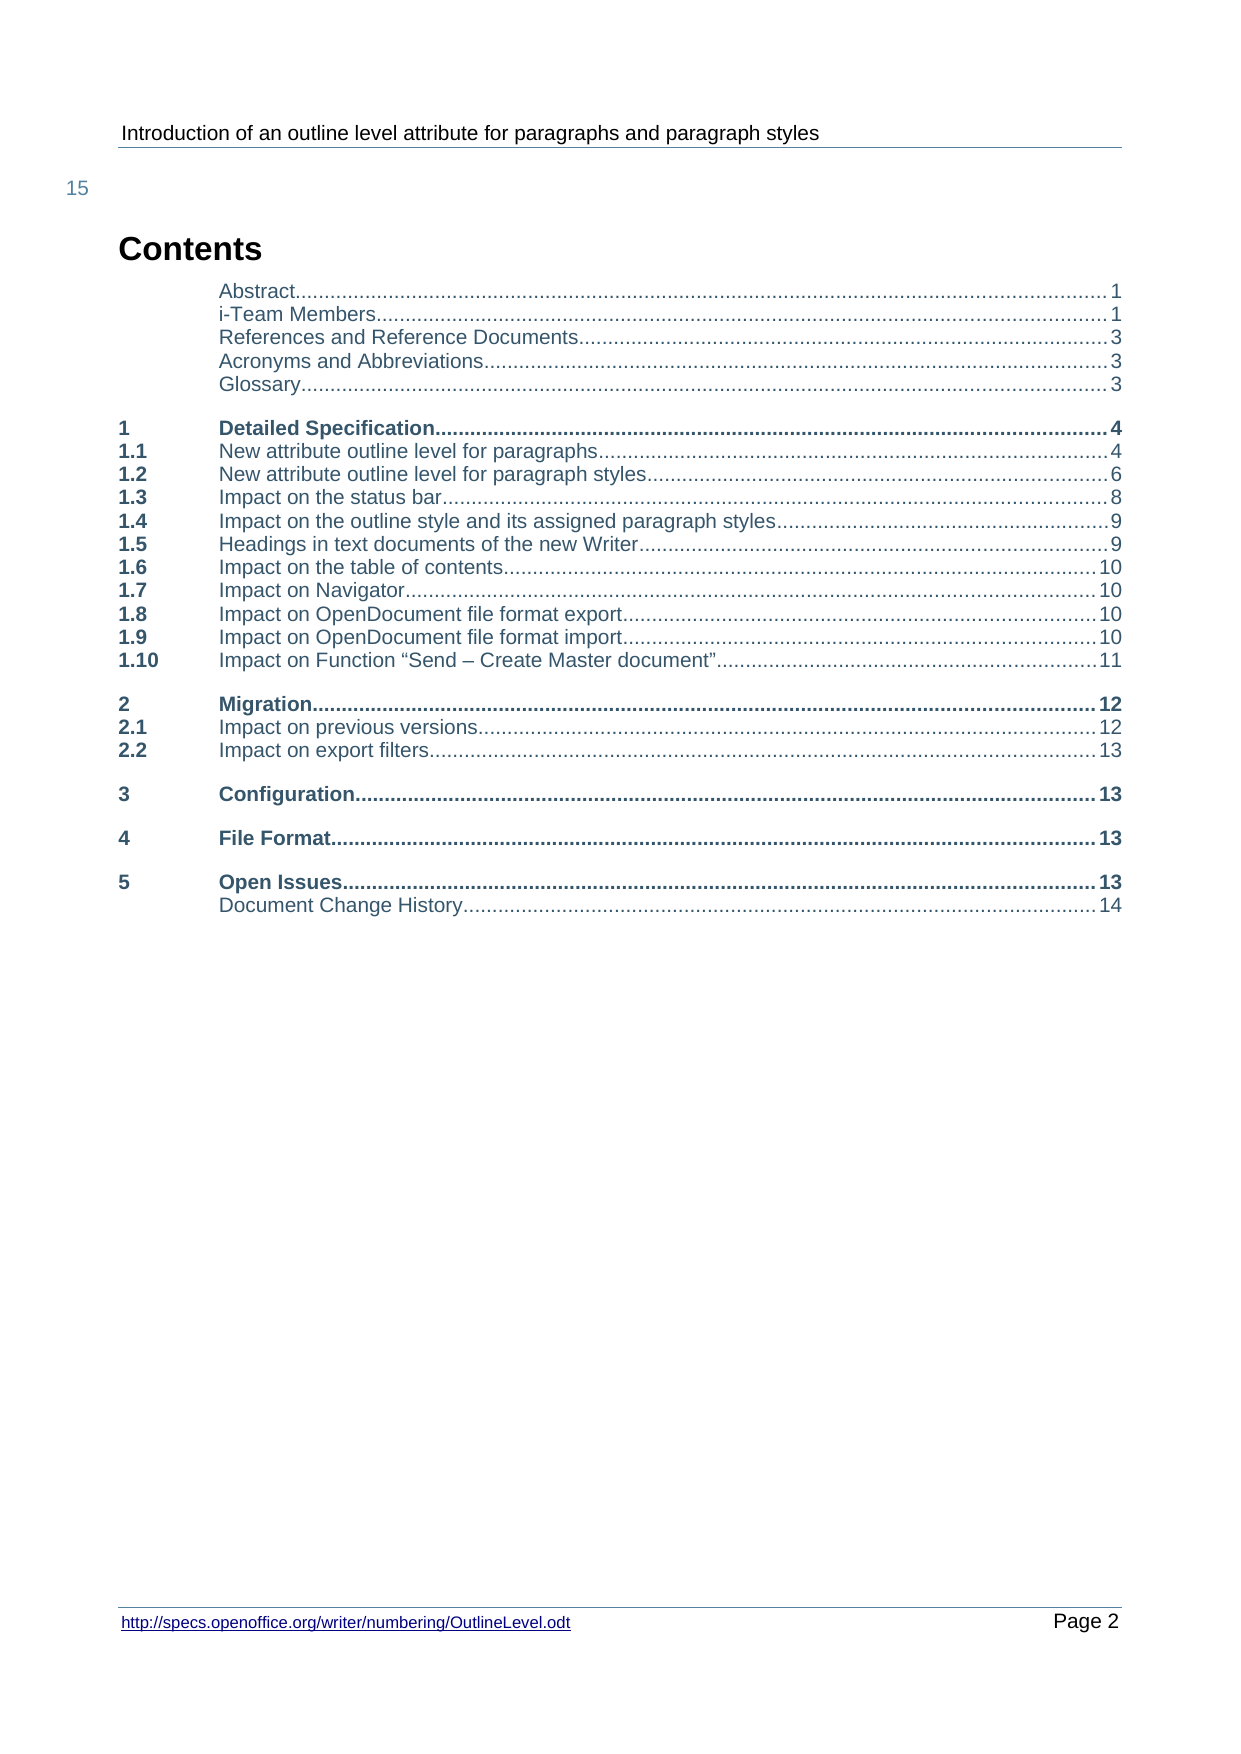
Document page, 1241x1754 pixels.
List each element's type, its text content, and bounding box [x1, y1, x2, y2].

text 1.7 Impact on Navigator 10 [118, 579, 1122, 602]
text 1.10 Impact on Function “Send – Create Master document” 11 [118, 648, 1122, 672]
text 4 File Format 13 [118, 827, 1122, 850]
text 1.8 Impact on OpenDocument file format export 10 [118, 602, 1122, 625]
text 2.1 Impact on previous versions 12 [118, 716, 1122, 739]
text 1.6 Impact on the table of contents 10 [118, 556, 1122, 579]
text 1 Detailed Specification 4 [118, 416, 1122, 439]
text References and Reference Documents 3 [118, 326, 1122, 349]
text Acronyms and Abbreviations 3 [118, 349, 1122, 372]
text Abstract 1 [118, 279, 1122, 303]
text 3 Configuration 13 [118, 783, 1122, 806]
text 1.4 Impact on the outline style and its assigned paragraph styles 9 [118, 509, 1122, 532]
text 1.9 Impact on OpenDocument file format import 10 [118, 625, 1122, 648]
text 5 Open Issues 13 [118, 870, 1122, 894]
text 1.5 Headings in text documents of the new Writer 9 [118, 532, 1122, 556]
text Document Change History 14 [118, 894, 1122, 917]
text 1.1 New attribute outline level for paragraphs 4 [118, 439, 1122, 463]
text i-Team Members 1 [118, 303, 1122, 326]
text 2.2 Impact on export filters 13 [118, 739, 1122, 762]
text 1.2 New attribute outline level for paragraph styles 6 [118, 463, 1122, 486]
text 1.3 Impact on the status bar 8 [118, 486, 1122, 509]
text 2 Migration 12 [118, 692, 1122, 716]
subtitle Contents [118, 230, 1122, 267]
text Glossary 3 [118, 372, 1122, 396]
